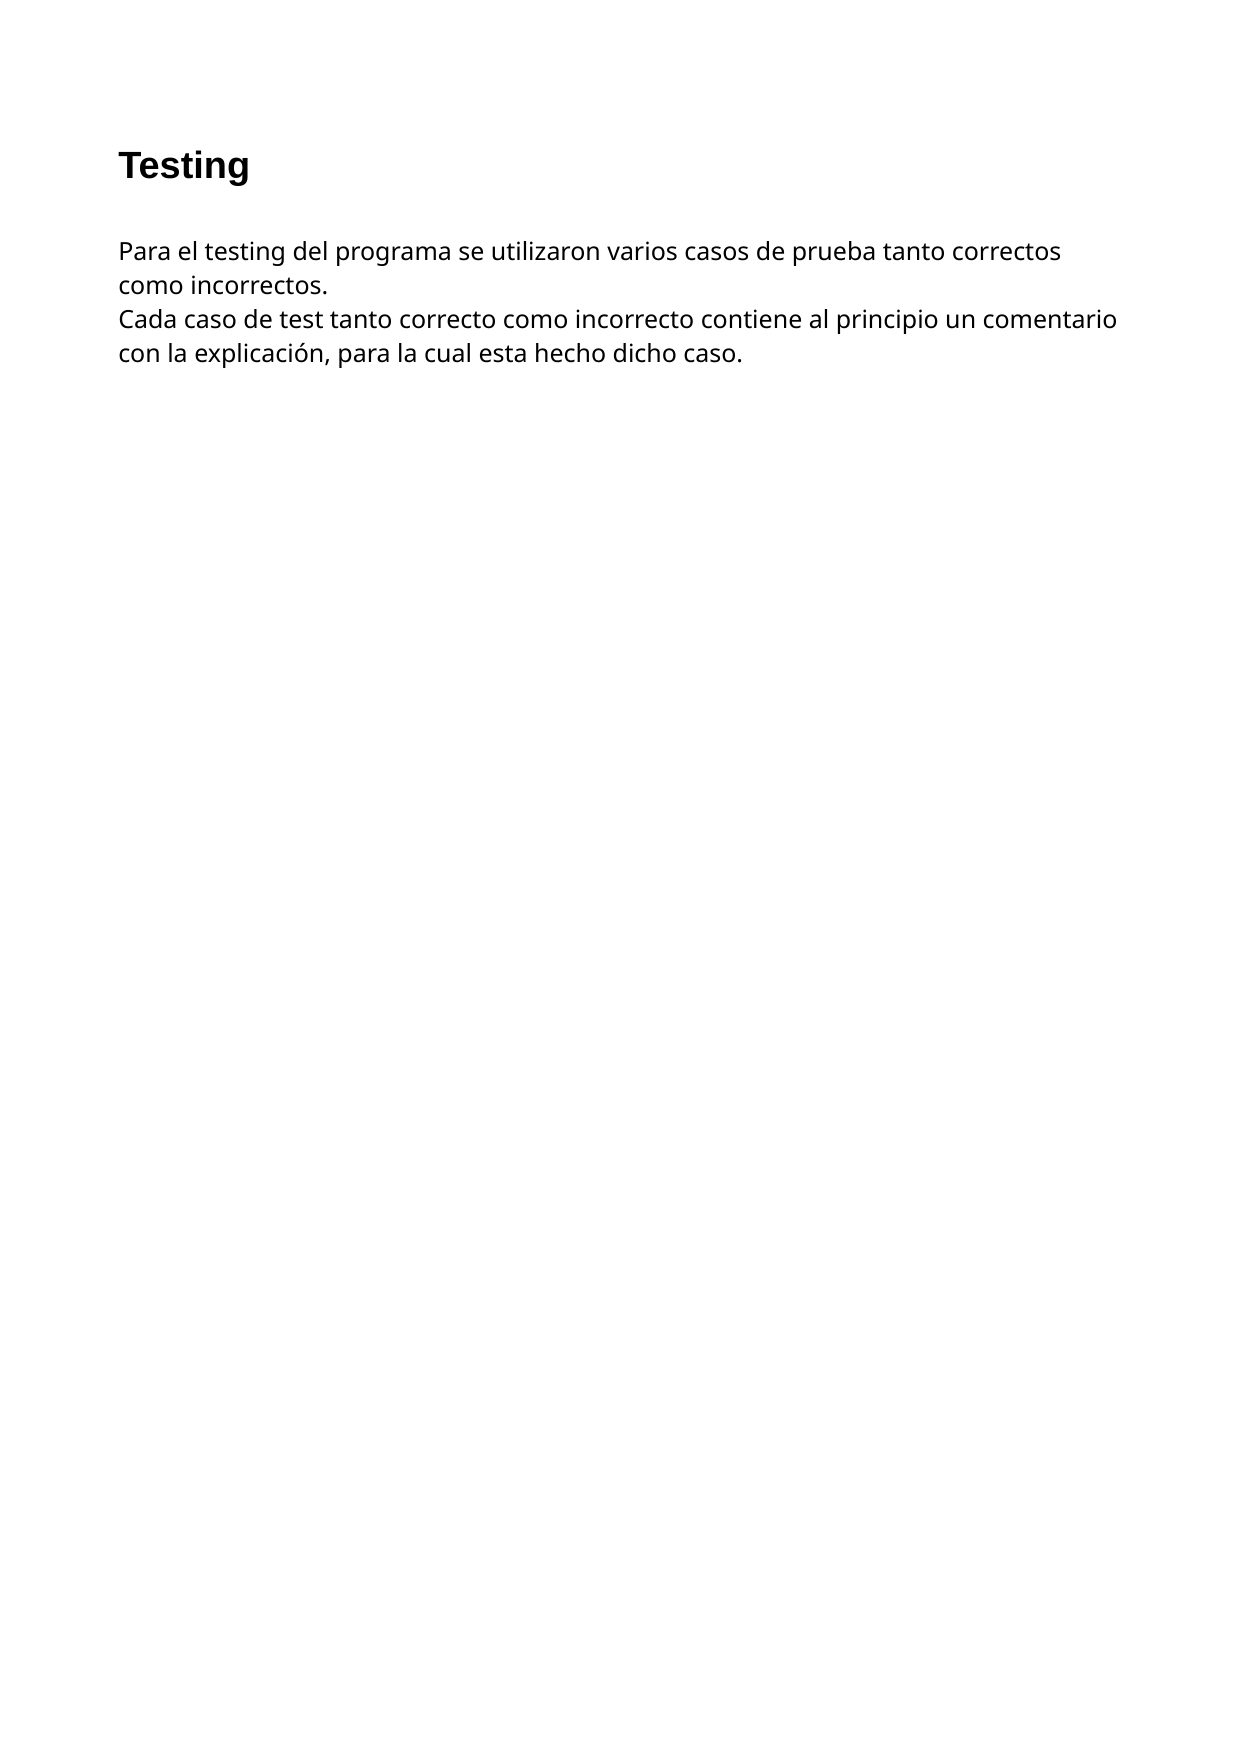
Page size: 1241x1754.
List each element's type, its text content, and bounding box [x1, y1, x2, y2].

text Para el testing del programa se utilizaron varios casos de prueba tanto correctos como incorrectos. [118, 233, 1122, 301]
subtitle Testing [118, 143, 1122, 187]
text Cada caso de test tanto correcto como incorrecto contiene al principio un comentario con la explicación, para la cual esta hecho dicho caso. [118, 301, 1122, 369]
